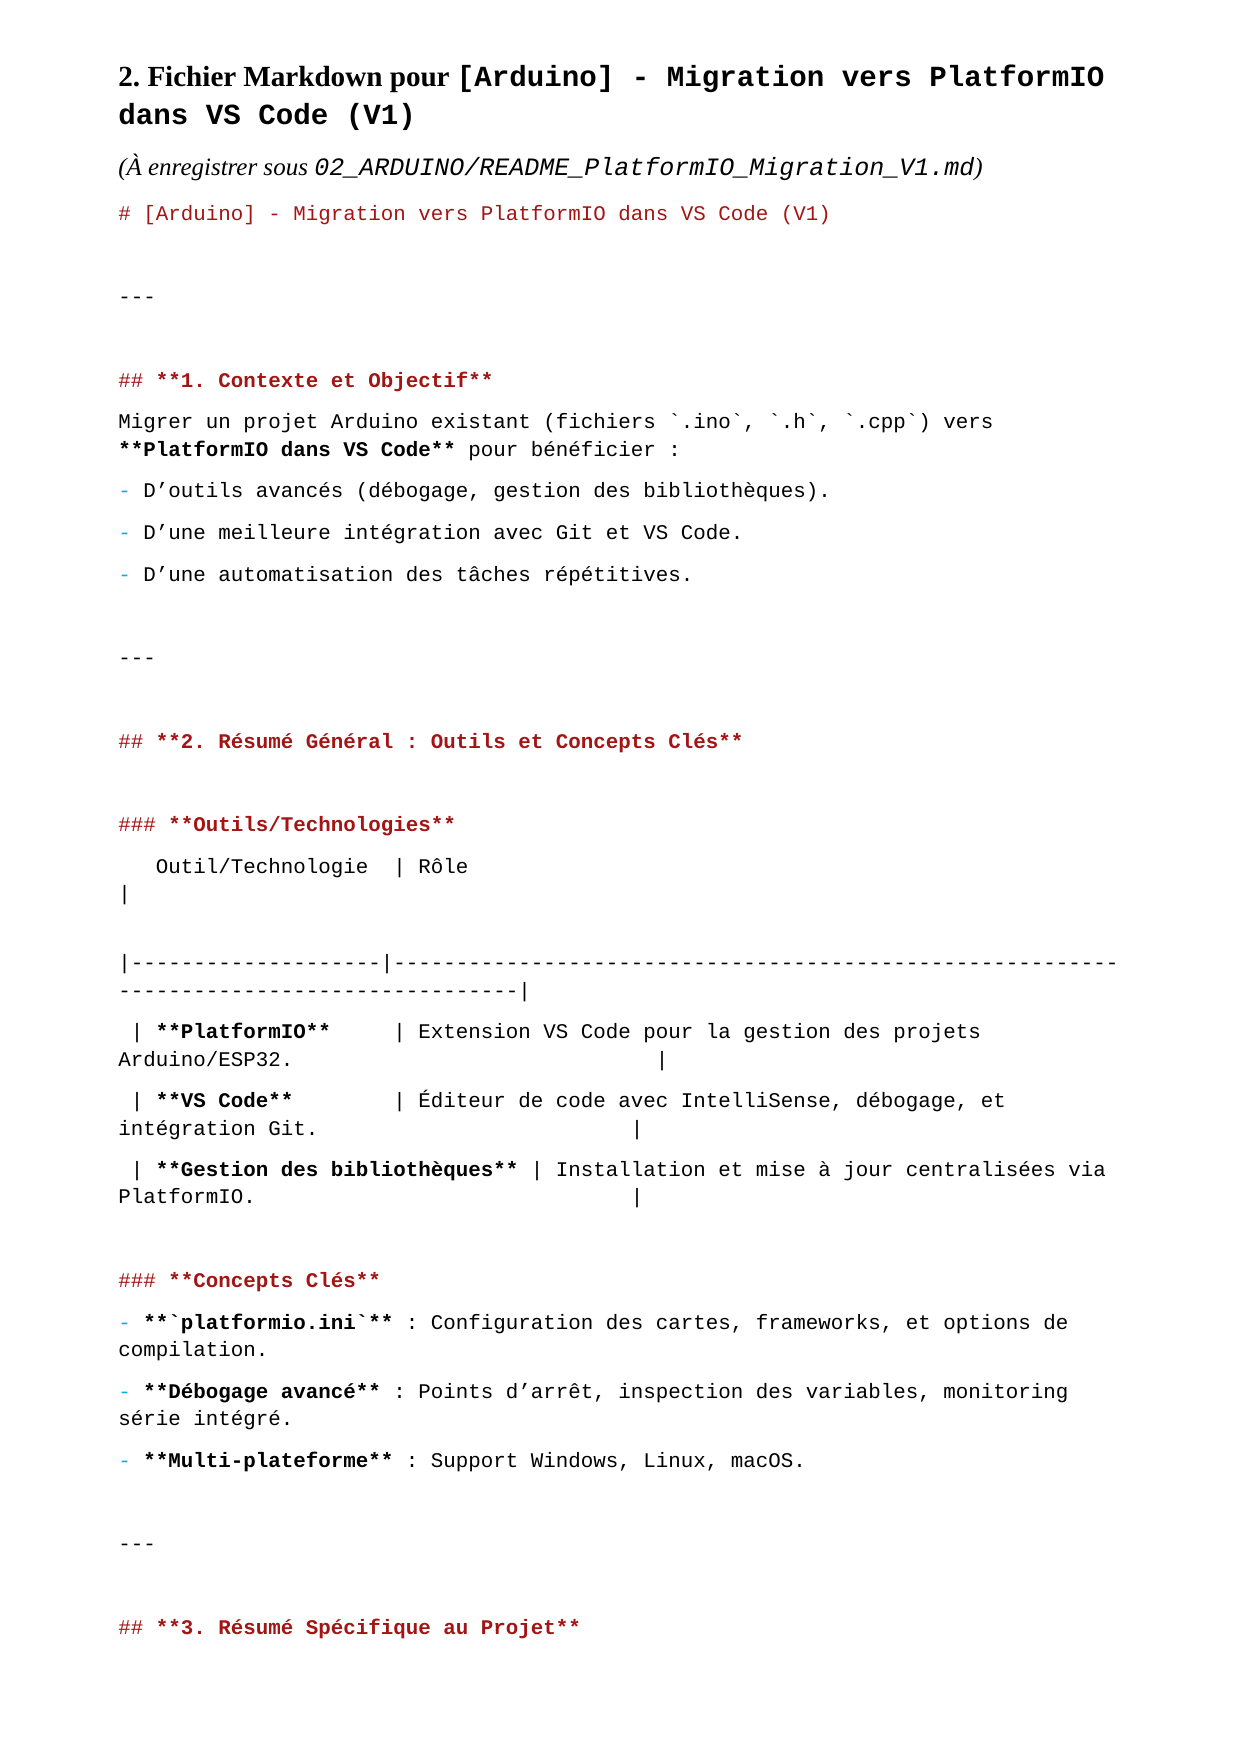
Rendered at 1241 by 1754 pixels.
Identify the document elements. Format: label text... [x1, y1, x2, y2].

text --- [118, 647, 1122, 671]
text |--------------------|------------------------------------------------------------------------------------------| [118, 925, 1122, 1003]
text - **Multi-plateforme** : Support Windows, Linux, macOS. [118, 1450, 1122, 1473]
text Migrer un projet Arduino existant (fichiers `.ino`, `.h`, `.cpp`) vers **PlatformIO dans VS Code** pour bénéficier : [118, 411, 1122, 462]
text ## **1. Contexte et Objectif** [118, 369, 1122, 393]
text | **VS Code** | Éditeur de code avec IntelliSense, débogage, et intégration Git. | [118, 1090, 1122, 1141]
text --- [118, 1533, 1122, 1557]
subtitle 2. Fichier Markdown pour [Arduino] - Migration vers PlatformIO dans VS Code (V1) [118, 59, 1122, 133]
text | **PlatformIO** | Extension VS Code pour la gestion des projets Arduino/ESP32. | [118, 1021, 1122, 1072]
text ## **3. Résumé Spécifique au Projet** [118, 1617, 1122, 1640]
text ### **Concepts Clés** [118, 1270, 1122, 1294]
text - D’outils avancés (débogage, gestion des bibliothèques). [118, 480, 1122, 504]
text - **Débogage avancé** : Points d’arrêt, inspection des variables, monitoring série intégré. [118, 1381, 1122, 1432]
text # [Arduino] - Migration vers PlatformIO dans VS Code (V1) [118, 202, 1122, 226]
text - D’une automatisation des tâches répétitives. [118, 564, 1122, 587]
text | **Gestion des bibliothèques** | Installation et mise à jour centralisées via PlatformIO. | [118, 1159, 1122, 1210]
text - **`platformio.ini`** : Configuration des cartes, frameworks, et options de compilation. [118, 1312, 1122, 1363]
text --- [118, 286, 1122, 310]
text ## **2. Résumé Général : Outils et Concepts Clés** [118, 731, 1122, 754]
text - D’une meilleure intégration avec Git et VS Code. [118, 522, 1122, 546]
text Outil/Technologie | Rôle | [118, 856, 1122, 907]
text (À enregistrer sous 02_ARDUINO/README_PlatformIO_Migration_V1.md) [118, 152, 1122, 183]
text ### **Outils/Technologies** [118, 814, 1122, 838]
